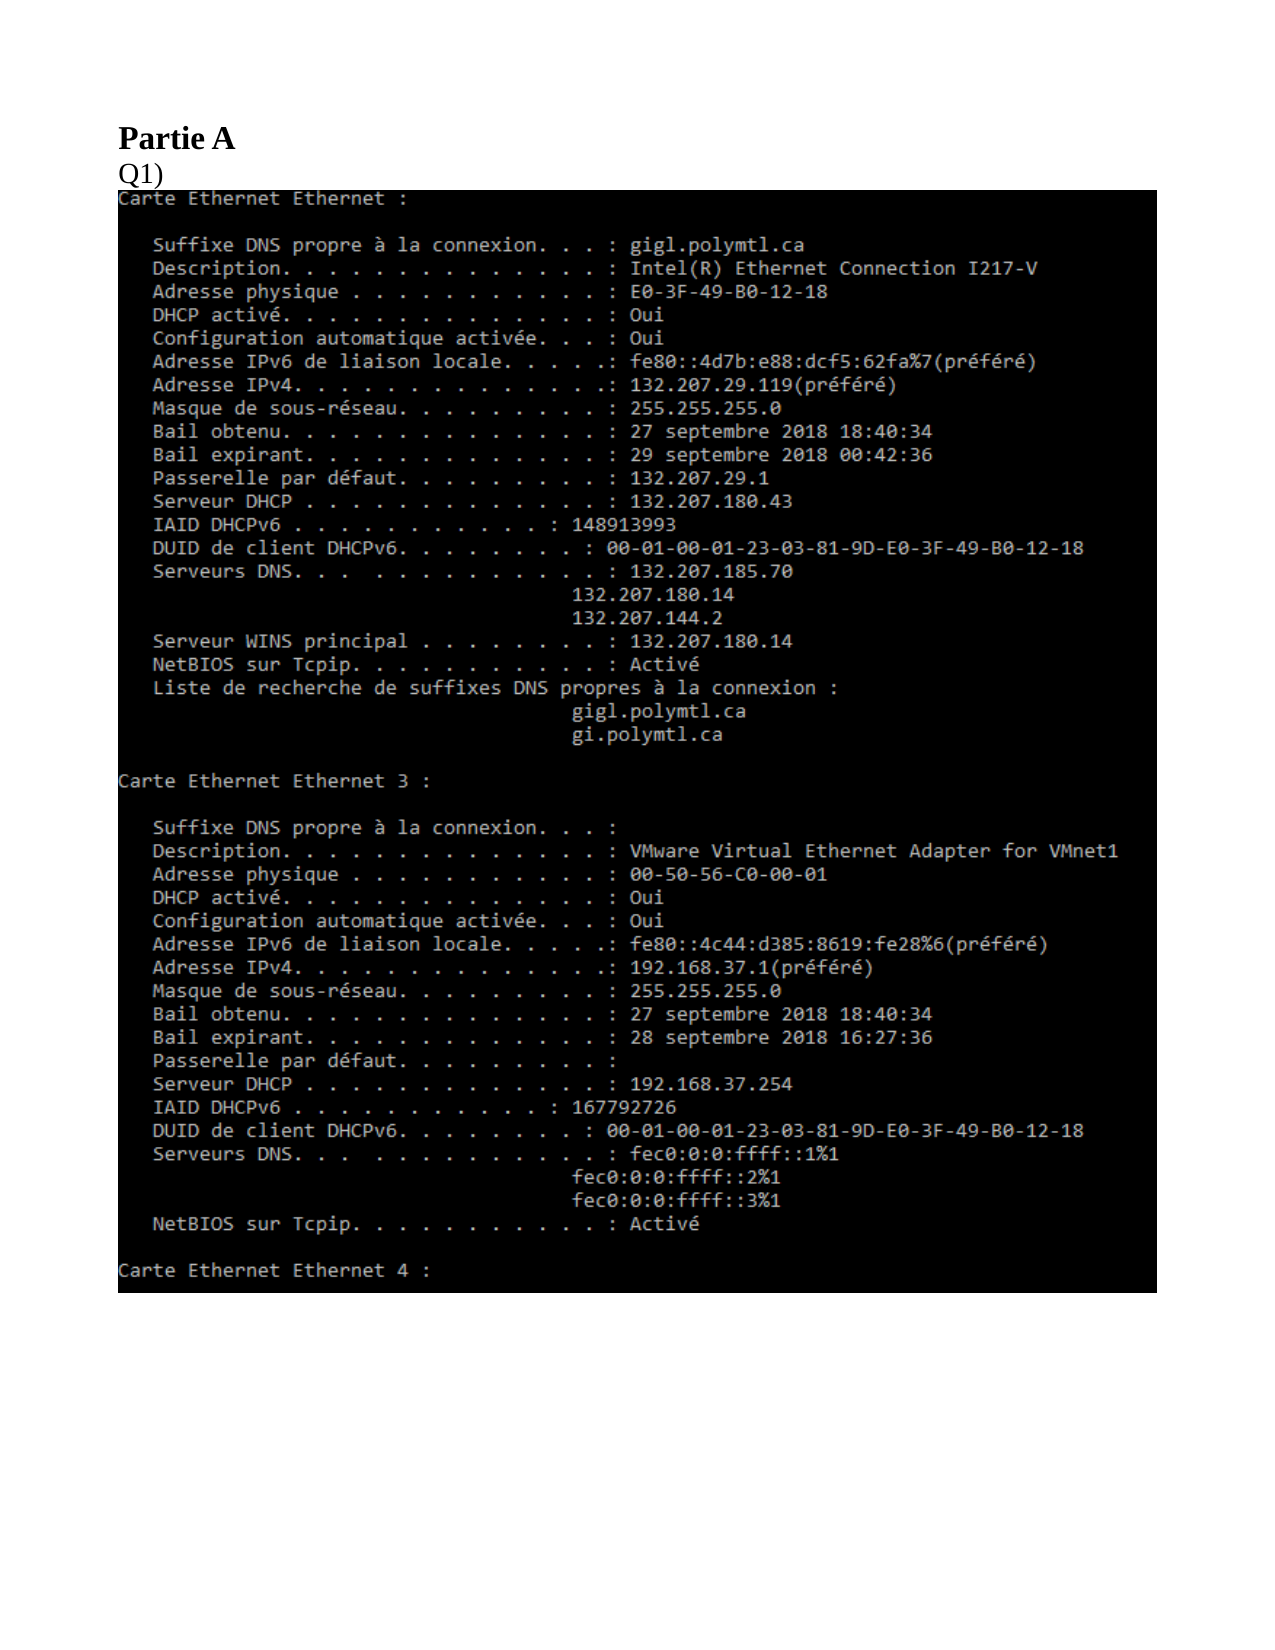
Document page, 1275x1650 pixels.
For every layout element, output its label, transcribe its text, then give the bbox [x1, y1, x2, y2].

text Q1) [118, 156, 1157, 190]
text Partie A [118, 118, 1157, 156]
picture [118, 190, 1157, 1293]
